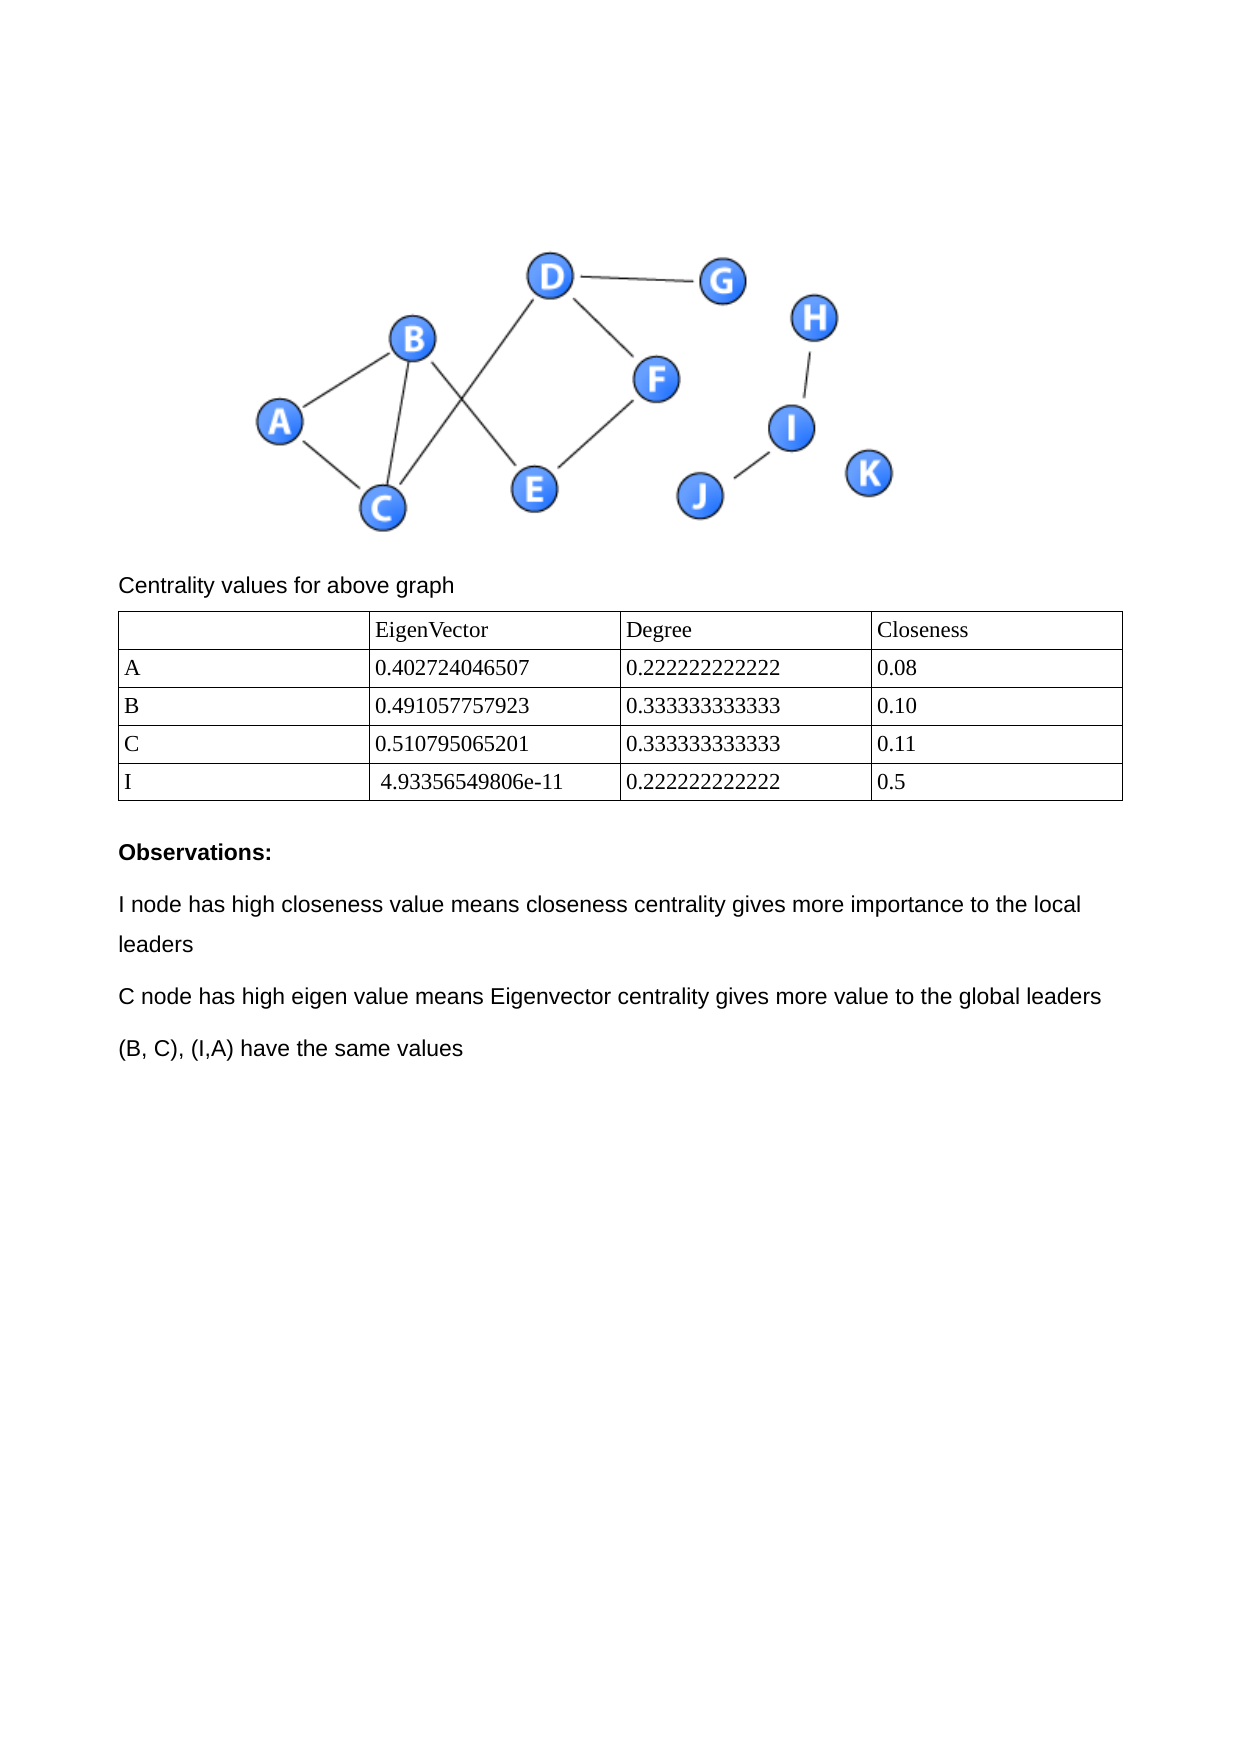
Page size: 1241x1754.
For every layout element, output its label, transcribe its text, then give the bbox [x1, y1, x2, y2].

table_cell A [119, 650, 369, 687]
table_cell 0.11 [872, 726, 1122, 762]
table_header Closeness [872, 612, 1122, 649]
picture [245, 234, 917, 546]
text C node has high eigen value means Eigenvector centrality gives more value to the global leaders [118, 983, 1122, 1009]
table_cell 0.510795065201 [370, 726, 620, 762]
table_cell 4.93356549806e-11 [370, 764, 620, 800]
text Observations: [118, 839, 1122, 866]
table_header Degree [621, 612, 871, 649]
table_cell I [119, 764, 369, 800]
table_header [119, 612, 369, 649]
table_cell B [119, 688, 369, 724]
table_header EigenVector [370, 612, 620, 649]
text I node has high closeness value means closeness centrality gives more importance to the local leaders [118, 891, 1122, 957]
table_cell 0.333333333333 [621, 688, 871, 724]
table_cell 0.222222222222 [621, 764, 871, 800]
table_cell 0.10 [872, 688, 1122, 724]
table_cell 0.333333333333 [621, 726, 871, 762]
table_cell C [119, 726, 369, 762]
table_cell 0.08 [872, 650, 1122, 687]
table_cell 0.5 [872, 764, 1122, 800]
table_cell 0.222222222222 [621, 650, 871, 687]
table_cell 0.402724046507 [370, 650, 620, 687]
text (B, C), (I,A) have the same values [118, 1035, 1122, 1061]
table_cell 0.491057757923 [370, 688, 620, 724]
text Centrality values for above graph [118, 572, 1122, 598]
